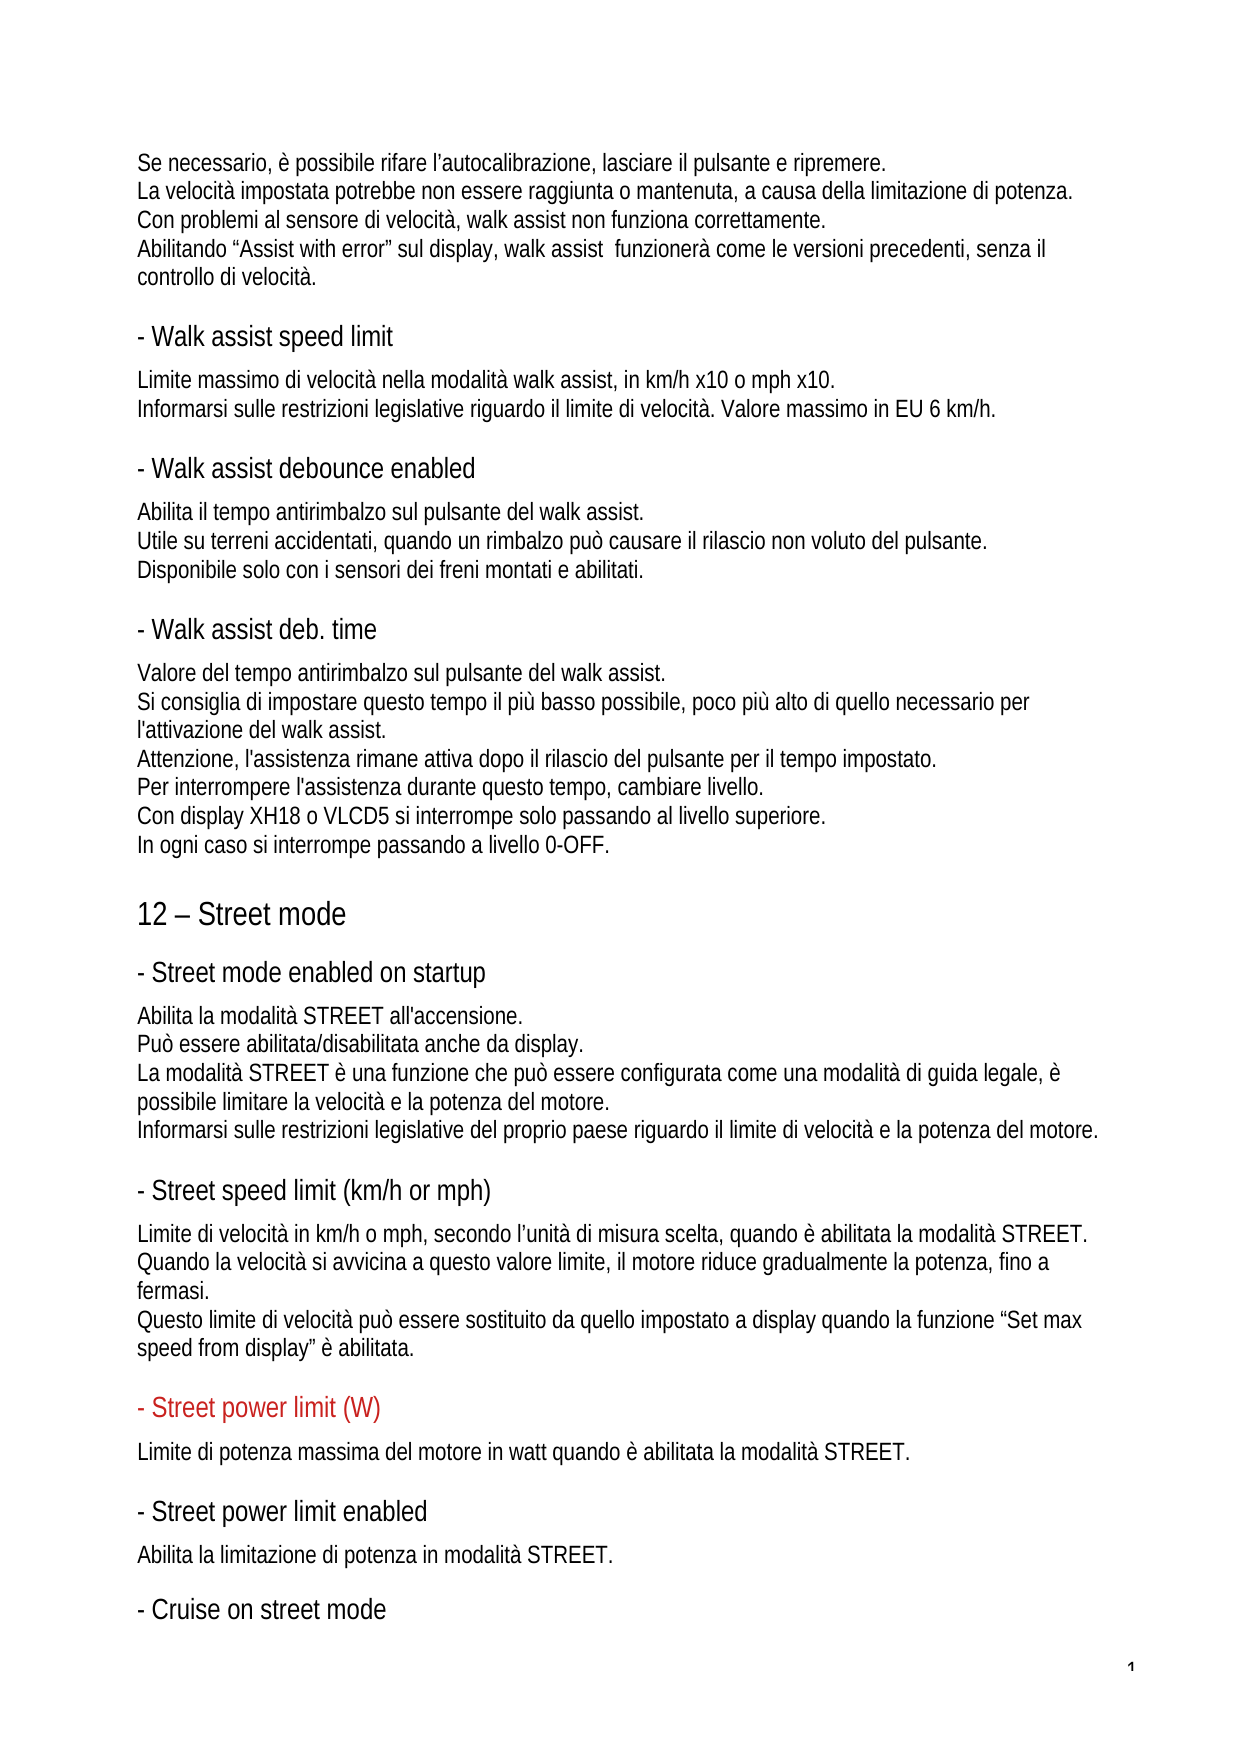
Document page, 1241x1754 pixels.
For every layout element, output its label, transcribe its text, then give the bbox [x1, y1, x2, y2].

text - Street speed limit (km/h or mph) [137, 1173, 1122, 1206]
text Abilita il tempo antirimbalzo sul pulsante del walk assist. [137, 497, 1122, 526]
text Può essere abilitata/disabilitata anche da display. [137, 1029, 1122, 1058]
text 12 – Street mode [137, 894, 1122, 932]
text Valore del tempo antirimbalzo sul pulsante del walk assist. [137, 658, 1122, 686]
text Quando la velocità si avvicina a questo valore limite, il motore riduce gradualmente la potenza, fino a fermasi. [137, 1247, 1122, 1304]
text Questo limite di velocità può essere sostituito da quello impostato a display quando la funzione “Set max speed from display” è abilitata. [137, 1304, 1122, 1362]
text La velocità impostata potrebbe non essere raggiunta o mantenuta, a causa della limitazione di potenza. [137, 176, 1122, 205]
text Disponibile solo con i sensori dei freni montati e abilitati. [137, 554, 1122, 583]
text Con display XH18 o VLCD5 si interrompe solo passando al livello superiore. [137, 801, 1122, 830]
text - Walk assist deb. time [137, 612, 1122, 645]
text Abilita la modalità STREET all'accensione. [137, 1001, 1122, 1029]
text - Cruise on street mode [137, 1592, 1122, 1625]
text La modalità STREET è una funzione che può essere configurata come una modalità di guida legale, è possibile limitare la velocità e la potenza del motore. [137, 1058, 1122, 1115]
text Abilita la limitazione di potenza in modalità STREET. [137, 1540, 1122, 1568]
text Utile su terreni accidentati, quando un rimbalzo può causare il rilascio non voluto del pulsante. [137, 526, 1122, 554]
text - Street power limit enabled [137, 1494, 1122, 1527]
text Limite di velocità in km/h o mph, secondo l’unità di misura scelta, quando è abilitata la modalità STREET. [137, 1219, 1122, 1247]
text Con problemi al sensore di velocità, walk assist non funziona correttamente. [137, 205, 1122, 233]
text - Walk assist debounce enabled [137, 451, 1122, 485]
text Informarsi sulle restrizioni legislative del proprio paese riguardo il limite di velocità e la potenza del motore. [137, 1115, 1122, 1144]
text In ogni caso si interrompe passando a livello 0-OFF. [137, 830, 1122, 858]
text Per interrompere l'assistenza durante questo tempo, cambiare livello. [137, 772, 1122, 801]
text - Walk assist speed limit [137, 319, 1122, 353]
text Si consiglia di impostare questo tempo il più basso possibile, poco più alto di quello necessario per l'attivazione del walk assist. [137, 686, 1122, 744]
text - Street mode enabled on startup [137, 956, 1122, 989]
text - Street power limit (W) [137, 1391, 1122, 1424]
text Limite di potenza massima del motore in watt quando è abilitata la modalità STREET. [137, 1436, 1122, 1465]
text Se necessario, è possibile rifare l’autocalibrazione, lasciare il pulsante e ripremere. [137, 148, 1122, 176]
text Informarsi sulle restrizioni legislative riguardo il limite di velocità. Valore massimo in EU 6 km/h. [137, 394, 1122, 423]
text Limite massimo di velocità nella modalità walk assist, in km/h x10 o mph x10. [137, 365, 1122, 394]
text Abilitando “Assist with error” sul display, walk assist funzionerà come le versioni precedenti, senza il controllo di velocità. [137, 233, 1122, 291]
text Attenzione, l'assistenza rimane attiva dopo il rilascio del pulsante per il tempo impostato. [137, 744, 1122, 772]
